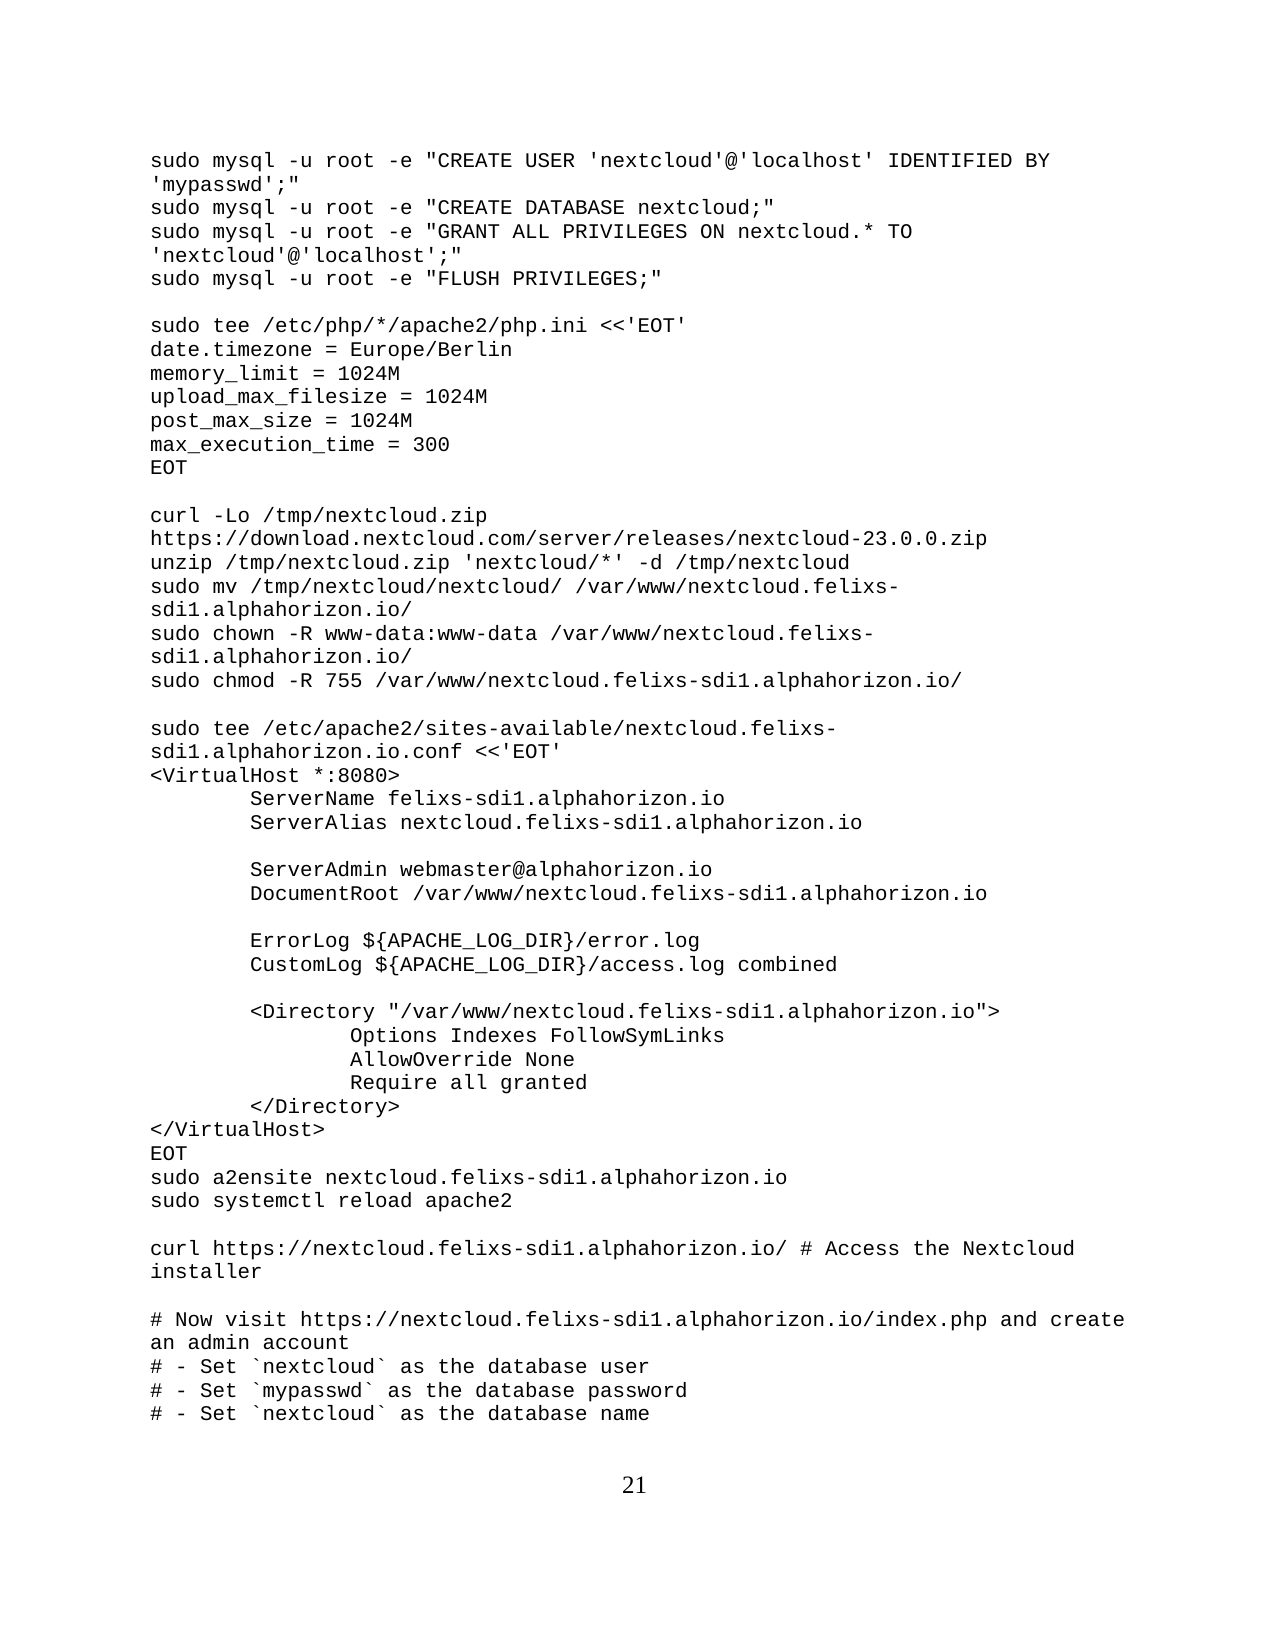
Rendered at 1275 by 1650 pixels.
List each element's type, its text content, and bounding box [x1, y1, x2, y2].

text post_max_size = 1024M [150, 410, 1125, 434]
text <Directory "/var/www/nextcloud.felixs-sdi1.alphahorizon.io"> [150, 1001, 1125, 1025]
text Options Indexes FollowSymLinks [150, 1025, 1125, 1048]
text <VirtualHost *:8080> [150, 765, 1125, 788]
text sudo a2ensite nextcloud.felixs-sdi1.alphahorizon.io [150, 1167, 1125, 1190]
text upload_max_filesize = 1024M [150, 386, 1125, 410]
text curl -Lo /tmp/nextcloud.zip https://download.nextcloud.com/server/releases/nextcloud-23.0.0.zip [150, 505, 1125, 552]
text sudo mv /tmp/nextcloud/nextcloud/ /var/www/nextcloud.felixs-sdi1.alphahorizon.io/ [150, 576, 1125, 623]
text date.timezone = Europe/Berlin [150, 339, 1125, 363]
text DocumentRoot /var/www/nextcloud.felixs-sdi1.alphahorizon.io [150, 883, 1125, 907]
text max_execution_time = 300 [150, 434, 1125, 457]
text sudo mysql -u root -e "CREATE USER 'nextcloud'@'localhost' IDENTIFIED BY 'mypasswd';" [150, 150, 1125, 197]
text sudo mysql -u root -e "GRANT ALL PRIVILEGES ON nextcloud.* TO 'nextcloud'@'localhost';" [150, 221, 1125, 268]
text ErrorLog ${APACHE_LOG_DIR}/error.log [150, 930, 1125, 954]
text # - Set `nextcloud` as the database user [150, 1356, 1125, 1379]
text # - Set `nextcloud` as the database name [150, 1403, 1125, 1427]
text curl https://nextcloud.felixs-sdi1.alphahorizon.io/ # Access the Nextcloud installer [150, 1238, 1125, 1285]
text sudo chown -R www-data:www-data /var/www/nextcloud.felixs-sdi1.alphahorizon.io/ [150, 623, 1125, 670]
text sudo chmod -R 755 /var/www/nextcloud.felixs-sdi1.alphahorizon.io/ [150, 670, 1125, 694]
text Require all granted [150, 1072, 1125, 1096]
text </Directory> [150, 1096, 1125, 1119]
text sudo tee /etc/apache2/sites-available/nextcloud.felixs-sdi1.alphahorizon.io.conf <<'EOT' [150, 717, 1125, 765]
text AllowOverride None [150, 1048, 1125, 1072]
text sudo tee /etc/php/*/apache2/php.ini <<'EOT' [150, 316, 1125, 339]
text memory_limit = 1024M [150, 363, 1125, 386]
text # - Set `mypasswd` as the database password [150, 1379, 1125, 1403]
text EOT [150, 1143, 1125, 1167]
text ServerName felixs-sdi1.alphahorizon.io [150, 788, 1125, 812]
text CustomLog ${APACHE_LOG_DIR}/access.log combined [150, 954, 1125, 978]
text unzip /tmp/nextcloud.zip 'nextcloud/*' -d /tmp/nextcloud [150, 552, 1125, 576]
text sudo systemctl reload apache2 [150, 1190, 1125, 1214]
text sudo mysql -u root -e "FLUSH PRIVILEGES;" [150, 268, 1125, 292]
text </VirtualHost> [150, 1119, 1125, 1143]
text EOT [150, 457, 1125, 481]
text ServerAlias nextcloud.felixs-sdi1.alphahorizon.io [150, 812, 1125, 836]
text # Now visit https://nextcloud.felixs-sdi1.alphahorizon.io/index.php and create an admin account [150, 1309, 1125, 1356]
text sudo mysql -u root -e "CREATE DATABASE nextcloud;" [150, 197, 1125, 221]
text ServerAdmin webmaster@alphahorizon.io [150, 859, 1125, 883]
